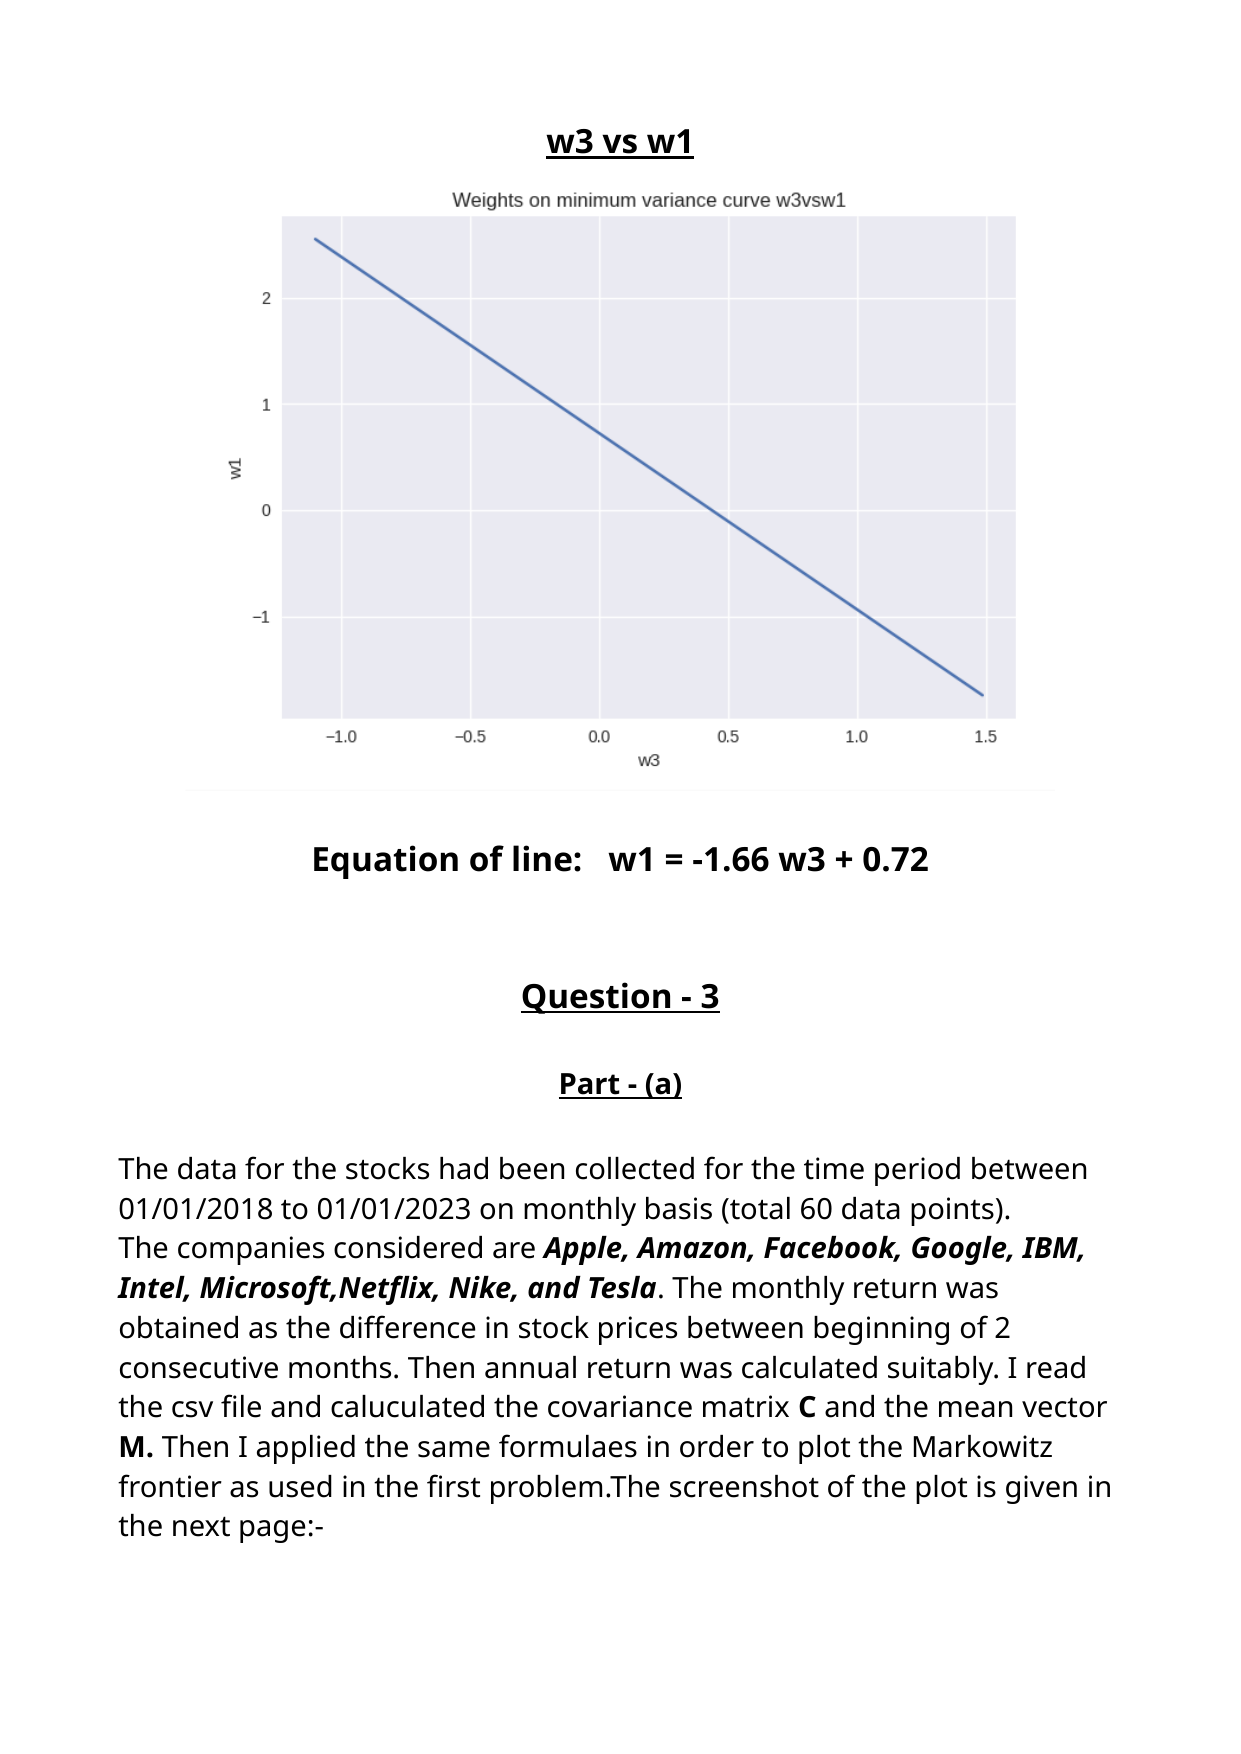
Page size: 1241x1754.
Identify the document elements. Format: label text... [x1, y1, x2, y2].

text The data for the stocks had been collected for the time period between 01/01/2018 to 01/01/2023 on monthly basis (total 60 data points). [118, 1148, 1122, 1228]
text Equation of line: w1 = -1.66 w3 + 0.72 [118, 836, 1122, 882]
picture [185, 170, 1055, 791]
text w3 vs w1 [118, 118, 1122, 163]
text Question - 3 [118, 972, 1122, 1018]
text The companies considered are Apple, Amazon, Facebook, Google, IBM, Intel, Microsoft,Netflix, Nike, and Tesla. The monthly return was obtained as the difference in stock prices between beginning of 2 consecutive months. Then annual return was calculated suitably. I read the csv file and caluculated the covariance matrix C and the mean vector M. Then I applied the same formulaes in order to plot the Markowitz frontier as used in the first problem.The screenshot of the plot is given in the next page:- [118, 1228, 1122, 1545]
text Part - (a) [118, 1063, 1122, 1103]
